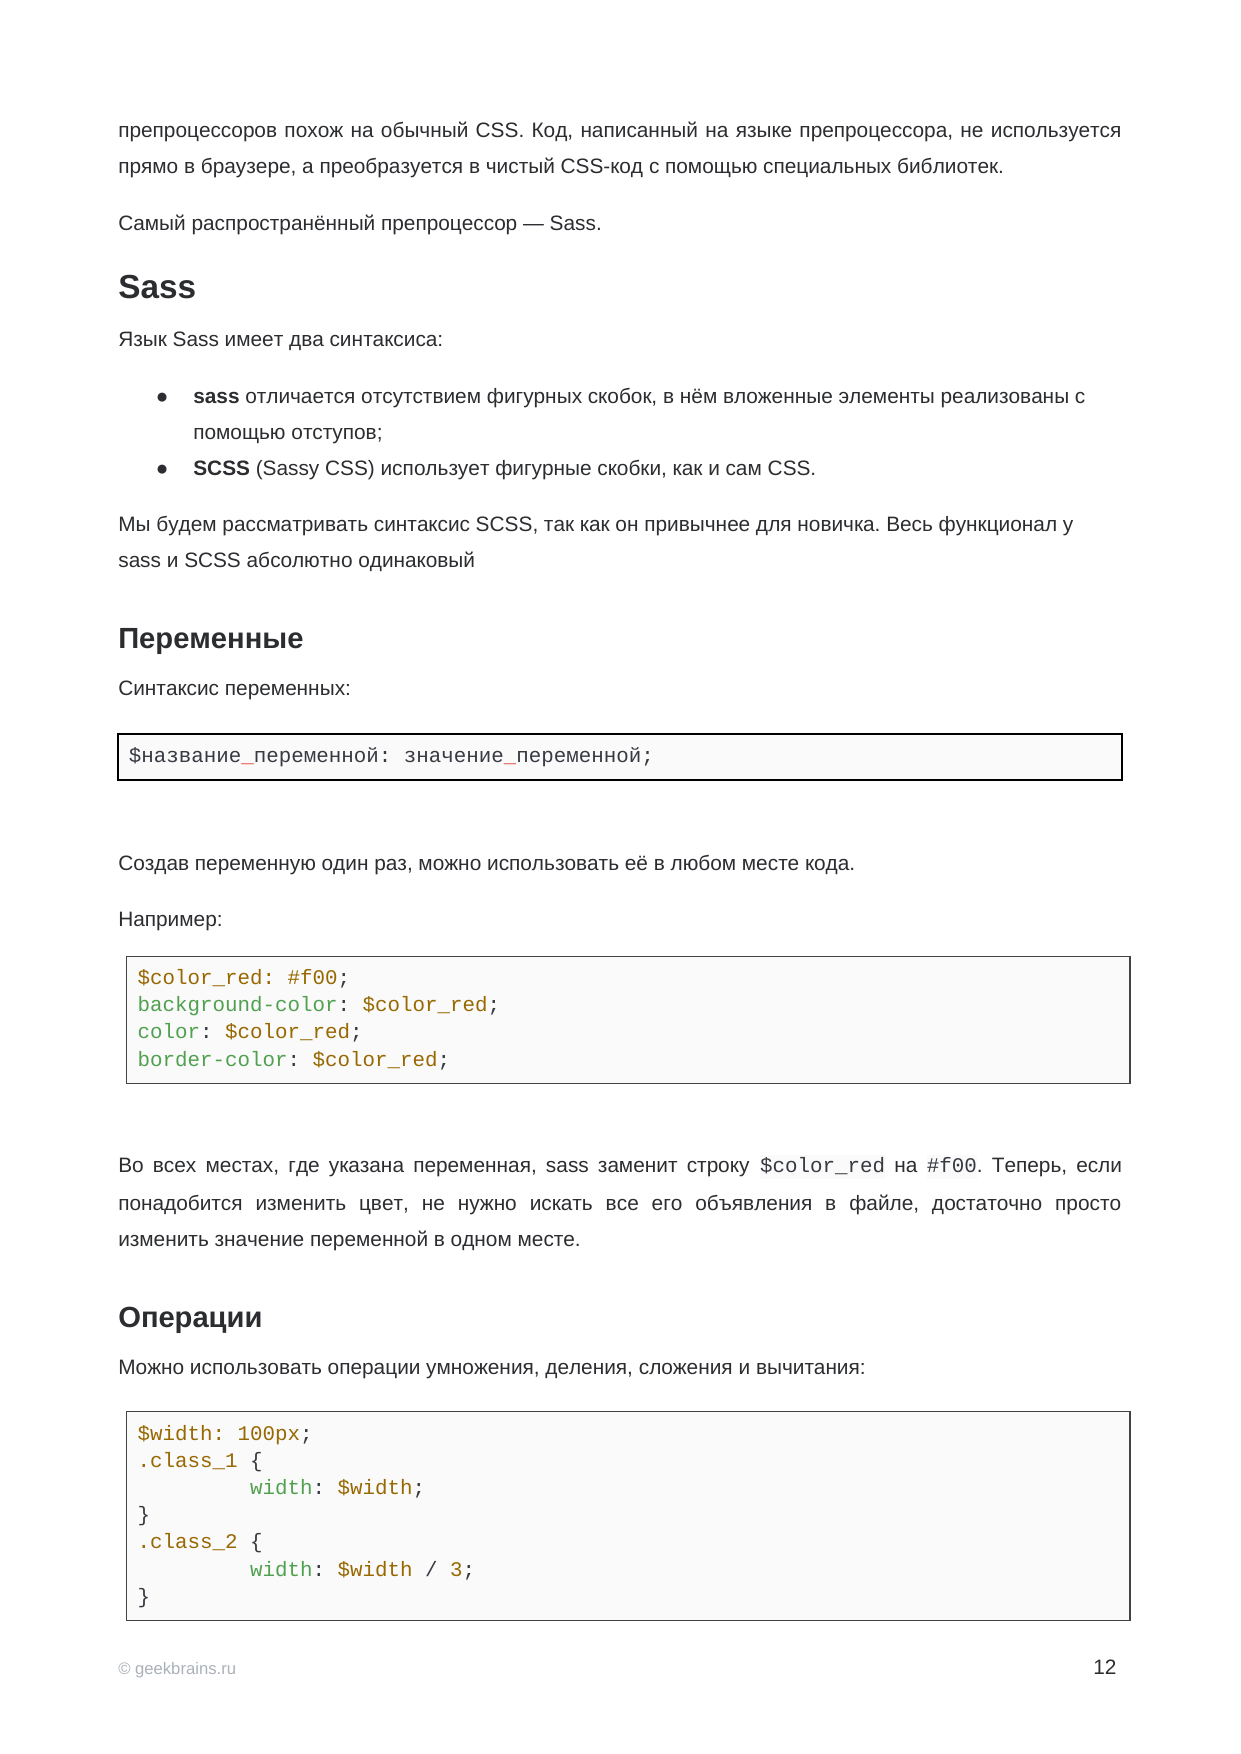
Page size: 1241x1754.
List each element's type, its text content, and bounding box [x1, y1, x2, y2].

text Мы будем рассматривать синтаксис SCSS, так как он привычнее для новичка. Весь функционал у sass и SCSS абсолютно одинаковый [118, 512, 1122, 572]
text Самый распространённый препроцессор — Sass. [118, 211, 1122, 235]
subtitle Sass [118, 267, 1122, 306]
text Создав переменную один раз, можно использовать её в любом месте кода. [118, 851, 1122, 874]
text Например: [118, 907, 1122, 931]
table_header $название_переменной: значение_переменной; [119, 735, 1121, 779]
text препроцессоров похож на обычный CSS. Код, написанный на языке препроцессора, не используется прямо в браузере, а преобразуется в чистый CSS-код с помощью специальных библиотек. [118, 118, 1122, 178]
text Можно использовать операции умножения, деления, сложения и вычитания: [118, 1354, 1122, 1378]
list sass отличается отсутствием фигурных скобок, в нём вложенные элементы реализованы с помощью отступов; [156, 383, 1122, 443]
table_header $width: 100px; .class_1 { width: $width; } .class_2 { width: $width / 3; } [127, 1412, 1129, 1620]
text Во всех местах, где указана переменная, sass заменит строку $color_red на #f00. Теперь, если понадобится изменить цвет, не нужно искать все его объявления в файле, достаточно просто изменить значение переменной в одном месте. [118, 1153, 1122, 1251]
table_header $color_red: #f00; background-color: $color_red; color: $color_red; border-color: $color_red; [127, 957, 1129, 1083]
list SCSS (Sassy CSS) использует фигурные скобки, как и сам CSS. [156, 455, 1122, 479]
text Синтаксис переменных: [118, 676, 1122, 700]
text Язык Sass имеет два синтаксиса: [118, 327, 1122, 351]
subtitle Операции [118, 1300, 1122, 1334]
subtitle Переменные [118, 622, 1122, 655]
